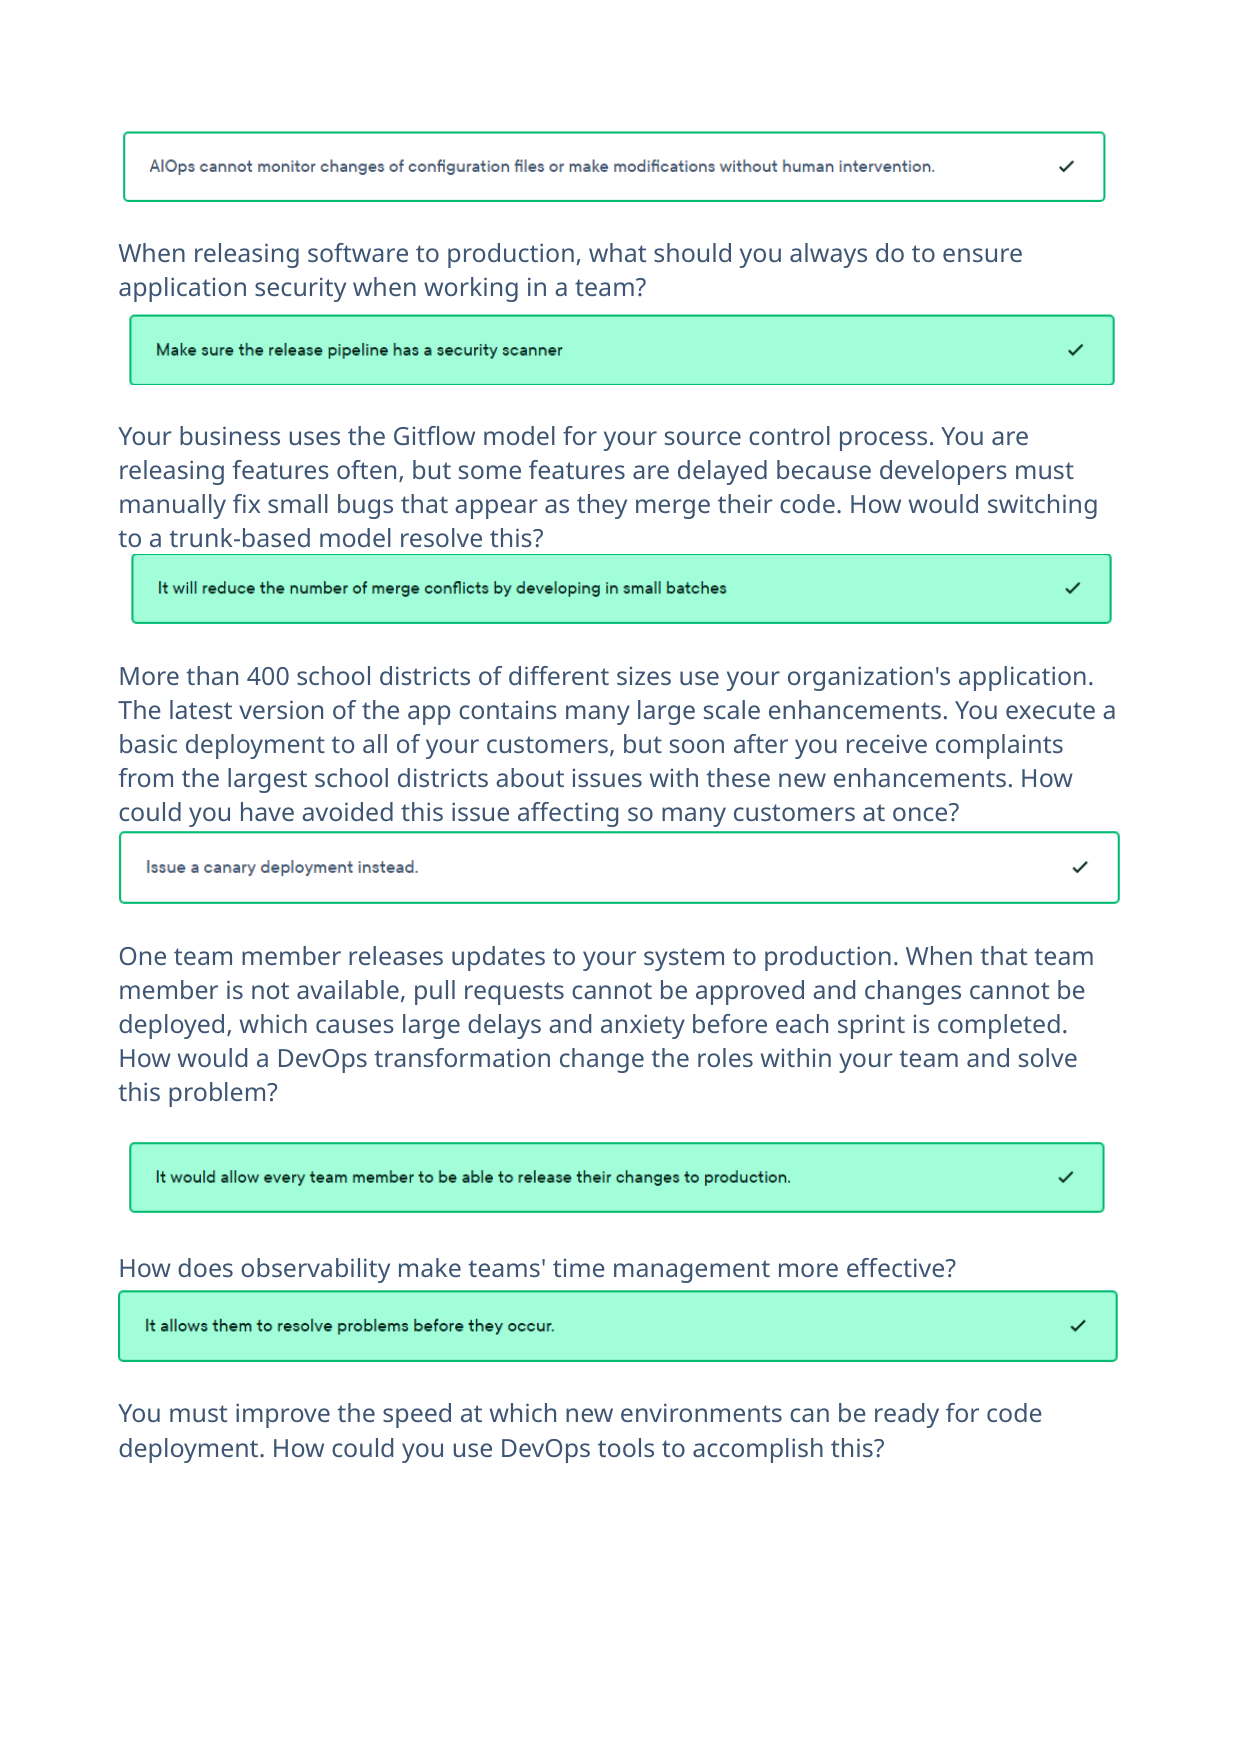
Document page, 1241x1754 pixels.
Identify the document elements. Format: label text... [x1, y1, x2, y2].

picture [118, 828, 1123, 905]
picture [118, 303, 1123, 385]
text One team member releases updates to your system to production. When that team member is not available, pull requests cannot be approved and changes cannot be deployed, which causes large delays and anxiety before each sprint is completed. How would a DevOps transformation change the roles within your team and solve this problem? [118, 905, 1122, 1109]
text When releasing software to production, what should you always do to ensure application security when working in a team? [118, 202, 1122, 303]
picture [118, 1284, 1123, 1362]
text How does observability make teams' time management more effective? [118, 1217, 1122, 1284]
picture [118, 554, 1123, 625]
text You must improve the speed at which new environments can be ready for code deployment. How could you use DevOps tools to accomplish this? [118, 1362, 1122, 1464]
text More than 400 school districts of different sizes use your organization's application. The latest version of the app contains many large scale enhancements. You execute a basic deployment to all of your customers, but soon after you receive complaints from the largest school districts about issues with these new enhancements. How could you have avoided this issue affecting so many customers at once? [118, 625, 1122, 828]
picture [118, 1137, 1123, 1217]
picture [118, 118, 1123, 202]
text Your business uses the Gitflow model for your source control process. You are releasing features often, but some features are delayed because developers must manually fix small bugs that appear as they merge their code. How would switching to a trunk-based model resolve this? [118, 385, 1122, 554]
